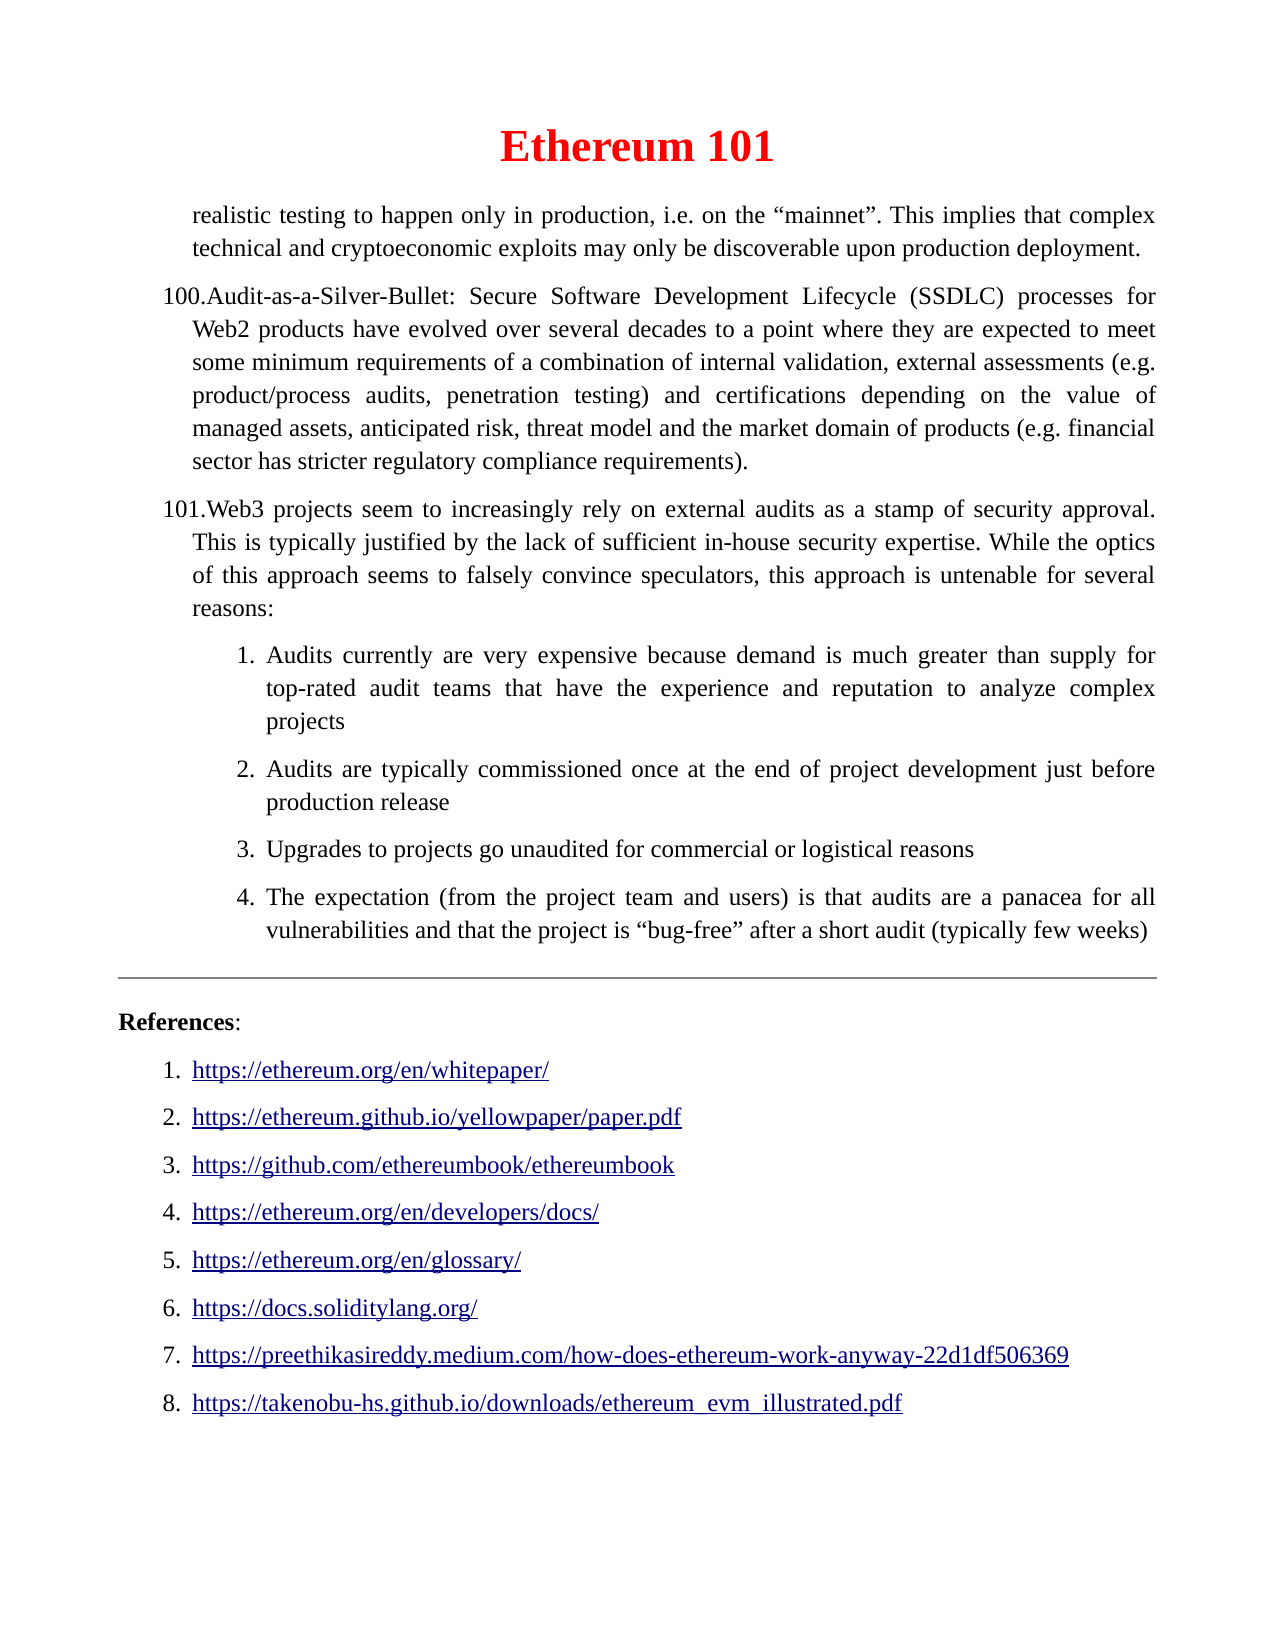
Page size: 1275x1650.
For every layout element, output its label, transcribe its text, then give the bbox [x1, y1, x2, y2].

list https://ethereum.org/en/glossary/ [162, 1245, 1157, 1274]
list https://ethereum.org/en/developers/docs/ [162, 1197, 1157, 1226]
list Web3 projects seem to increasingly rely on external audits as a stamp of security approval. This is typically justified by the lack of sufficient in-house security expertise. While the optics of this approach seems to falsely convince speculators, this approach is untenable for several reasons: [162, 494, 1157, 621]
list realistic testing to happen only in production, i.e. on the “mainnet”. This implies that complex technical and cryptoeconomic exploits may only be discoverable upon production deployment. [162, 200, 1157, 262]
list Audits currently are very expensive because demand is much greater than supply for top-rated audit teams that have the experience and reputation to analyze complex projects [236, 640, 1157, 735]
list Audit-as-a-Silver-Bullet: Secure Software Development Lifecycle (SSDLC) processes for Web2 products have evolved over several decades to a point where they are expected to meet some minimum requirements of a combination of internal validation, external assessments (e.g. product/process audits, penetration testing) and certifications depending on the value of managed assets, anticipated risk, threat model and the market domain of products (e.g. financial sector has stricter regulatory compliance requirements). [162, 281, 1157, 475]
list https://preethikasireddy.medium.com/how-does-ethereum-work-anyway-22d1df506369 [162, 1340, 1157, 1369]
list https://ethereum.org/en/whitepaper/ [162, 1055, 1157, 1083]
list Audits are typically commissioned once at the end of project development just before production release [236, 754, 1157, 816]
list https://github.com/ethereumbook/ethereumbook [162, 1150, 1157, 1179]
text References: [118, 1007, 1157, 1036]
list Upgrades to projects go unaudited for commercial or logistical reasons [236, 834, 1157, 863]
list https://ethereum.github.io/yellowpaper/paper.pdf [162, 1102, 1157, 1131]
list https://takenobu-hs.github.io/downloads/ethereum_evm_illustrated.pdf [162, 1388, 1157, 1417]
list https://docs.soliditylang.org/ [162, 1293, 1157, 1321]
list The expectation (from the project team and users) is that audits are a panacea for all vulnerabilities and that the project is “bug-free” after a short audit (typically few weeks) [236, 882, 1157, 944]
